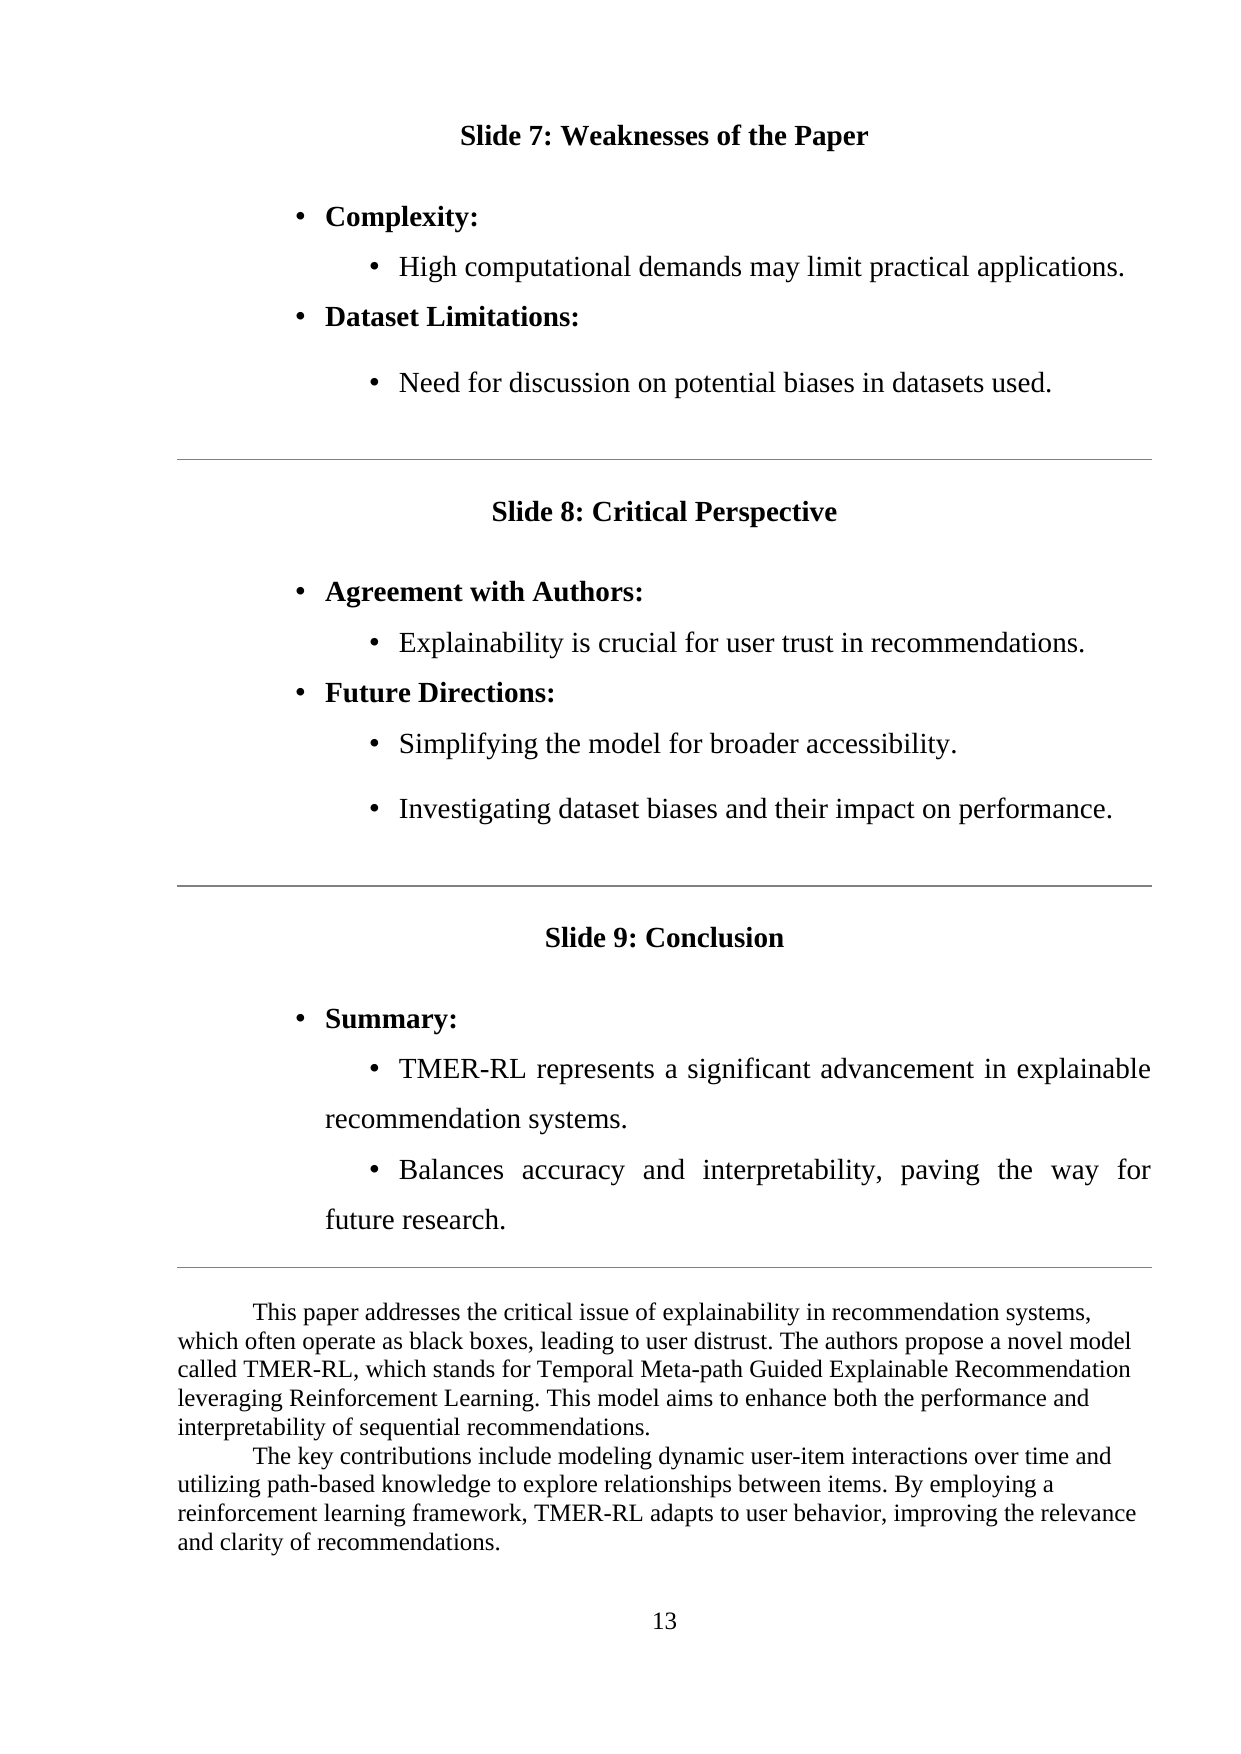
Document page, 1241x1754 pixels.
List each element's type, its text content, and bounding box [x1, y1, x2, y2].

list Complexity: [222, 199, 1152, 232]
subtitle Slide 7: Weaknesses of the Paper [177, 118, 1152, 152]
list Simplifying the model for broader accessibility. [295, 726, 1152, 759]
list Explainability is crucial for user trust in recommendations. [295, 625, 1152, 659]
list TMER-RL represents a significant advancement in explainable recommendation systems. [295, 1051, 1152, 1135]
list Future Directions: [222, 675, 1152, 709]
text The key contributions include modeling dynamic user-item interactions over time and utilizing path-based knowledge to explore relationships between items. By employing a reinforcement learning framework, TMER-RL adapts to user behavior, improving the relevance and clarity of recommendations. [177, 1441, 1152, 1556]
list Balances accuracy and interpretability, paving the way for future research. [295, 1152, 1152, 1236]
list High computational demands may limit practical applications. [295, 249, 1152, 283]
subtitle Slide 8: Critical Perspective [177, 494, 1152, 527]
list Investigating dataset biases and their impact on performance. [295, 791, 1152, 825]
text This paper addresses the critical issue of explainability in recommendation systems, which often operate as black boxes, leading to user distrust. The authors propose a novel model called TMER-RL, which stands for Temporal Meta-path Guided Explainable Recommendation leveraging Reinforcement Learning. This model aims to enhance both the performance and interpretability of sequential recommendations. [177, 1297, 1152, 1441]
subtitle Slide 9: Conclusion [177, 920, 1152, 954]
list Need for discussion on potential biases in datasets used. [295, 365, 1152, 398]
list Agreement with Authors: [222, 574, 1152, 608]
list Dataset Limitations: [222, 299, 1152, 333]
list Summary: [222, 1001, 1152, 1034]
